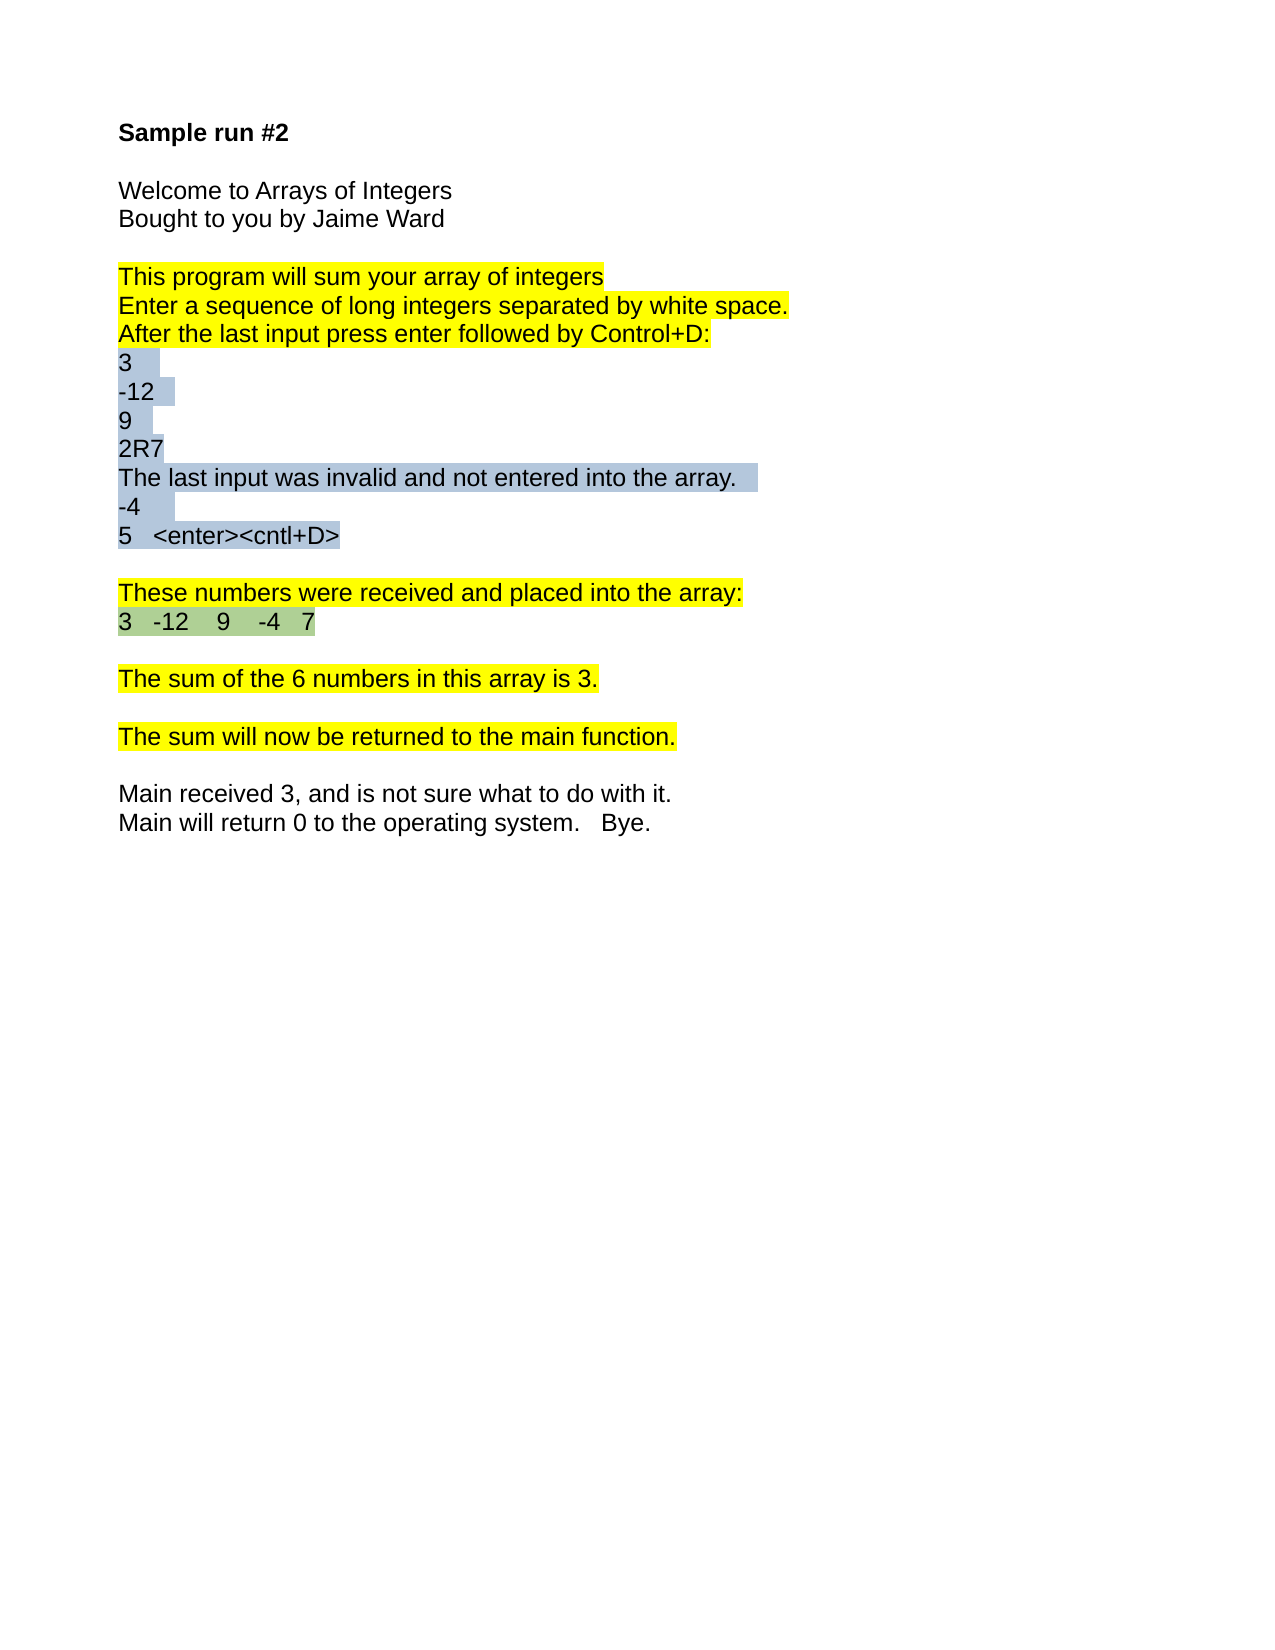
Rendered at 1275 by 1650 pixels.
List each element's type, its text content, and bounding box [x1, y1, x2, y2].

text -12 [118, 377, 1157, 406]
text 9 [118, 406, 1157, 434]
text 3 -12 9 -4 7 [118, 607, 1157, 636]
text -4 [118, 492, 1157, 521]
text Bought to you by Jaime Ward [118, 204, 1157, 233]
text Main will return 0 to the operating system. Bye. [118, 808, 1157, 837]
text 3 [118, 348, 1157, 377]
text The sum will now be returned to the main function. [118, 722, 1157, 751]
text Welcome to Arrays of Integers [118, 176, 1157, 204]
text This program will sum your array of integers [118, 262, 1157, 291]
text 5 <enter><cntl+D> [118, 521, 1157, 549]
text These numbers were received and placed into the array: [118, 578, 1157, 607]
text After the last input press enter followed by Control+D: [118, 319, 1157, 348]
text The sum of the 6 numbers in this array is 3. [118, 664, 1157, 693]
text Main received 3, and is not sure what to do with it. [118, 779, 1157, 808]
text Sample run #2 [118, 118, 1157, 147]
text The last input was invalid and not entered into the array. [118, 463, 1157, 492]
text Enter a sequence of long integers separated by white space. [118, 291, 1157, 319]
text 2R7 [118, 434, 1157, 463]
